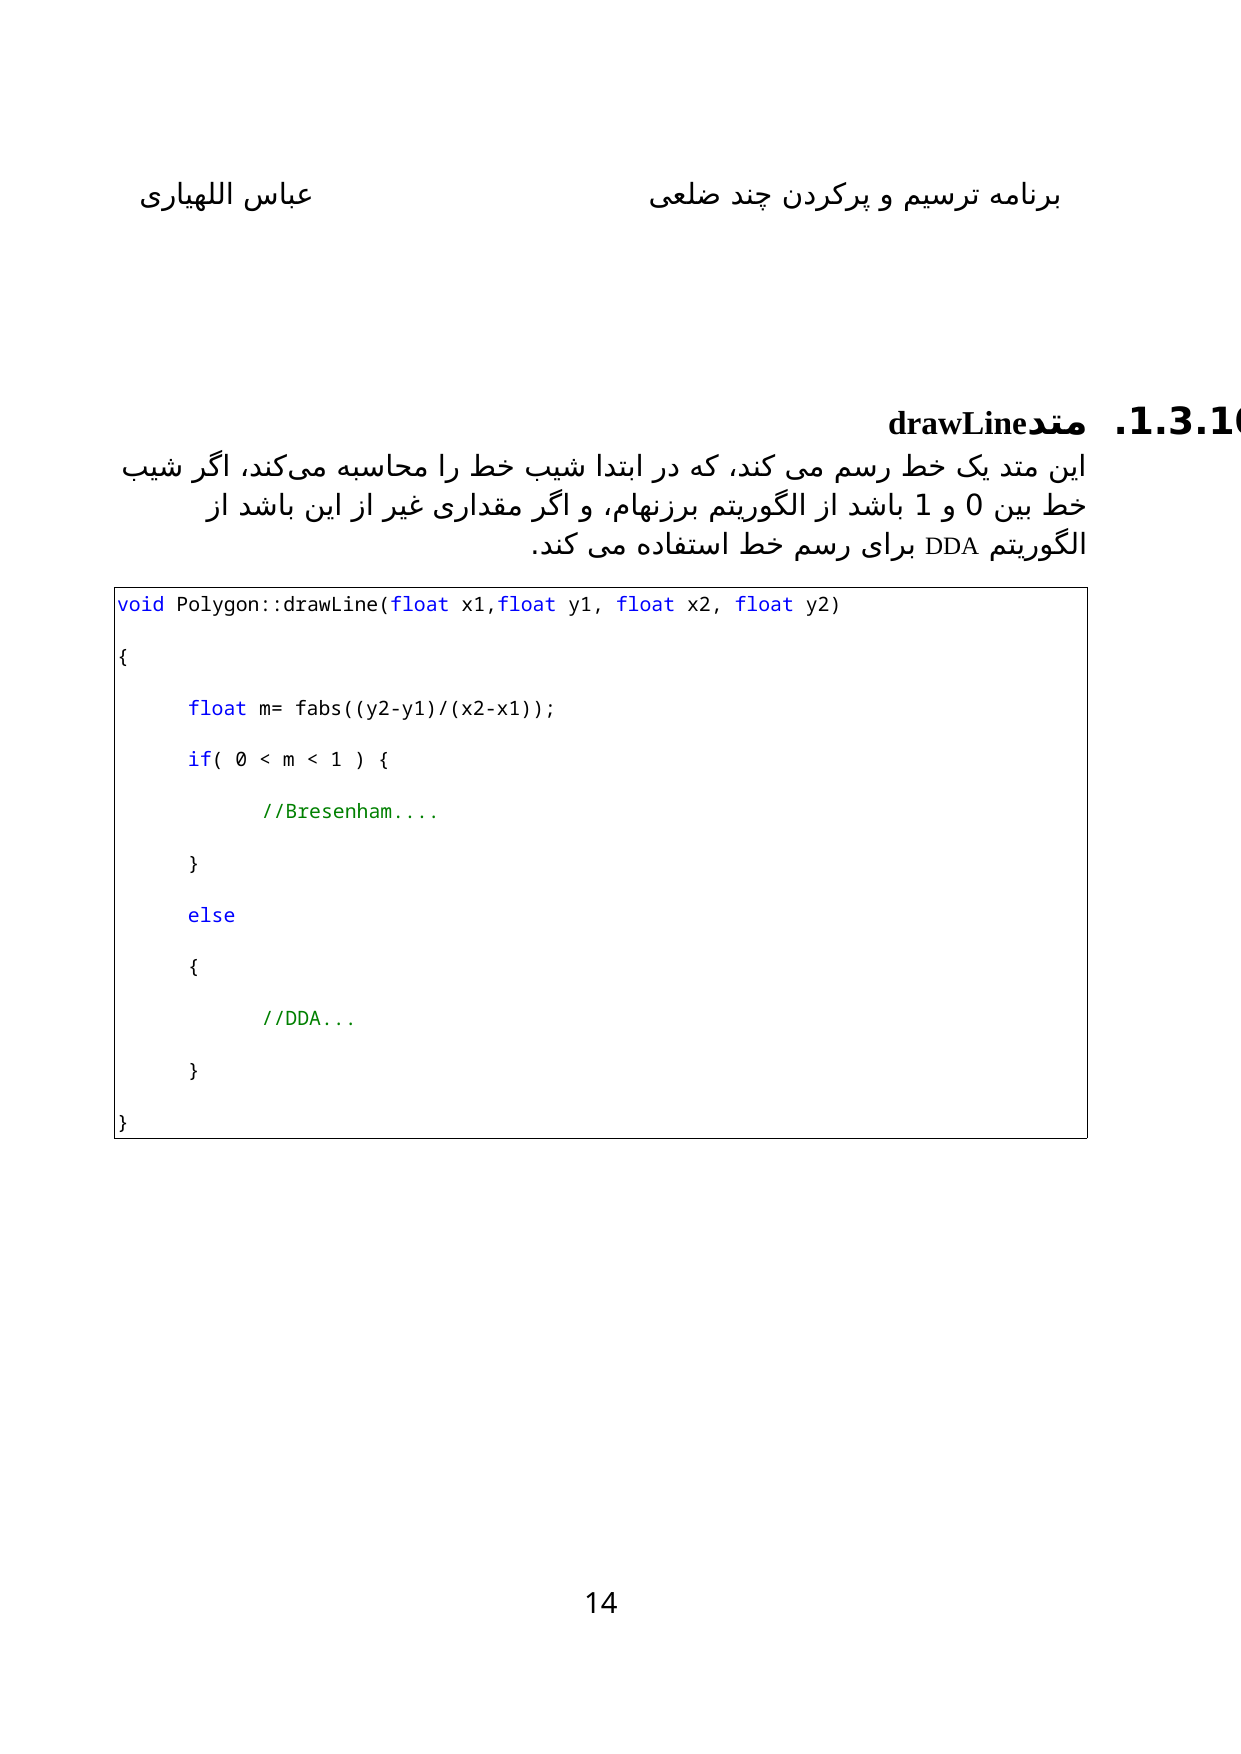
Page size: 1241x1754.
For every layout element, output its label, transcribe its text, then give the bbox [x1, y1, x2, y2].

subtitle متدdrawLine [114, 399, 1087, 443]
text void Polygon::drawLine(float x1,float y1, float x2, float y2) [115, 588, 1087, 617]
text } [115, 1053, 1087, 1083]
text //Bresenham.... [115, 794, 1087, 824]
text } [115, 1105, 1087, 1138]
text { [115, 949, 1087, 979]
text else [115, 898, 1087, 928]
text if( 0 < m < 1 ) { [115, 742, 1087, 772]
text float m= fabs((y2-y1)/(x2-x1)); [115, 691, 1087, 721]
text //DDA... [115, 1001, 1087, 1031]
text } [115, 846, 1087, 876]
text { [115, 639, 1087, 669]
text این متد یک خط رسم می کند، که در ابتدا شیب خط را محاسبه می‌کند، اگر شیب خط بین 0 و 1 باشد از الگوریتم برزنهام، و اگر مقداری غیر از این باشد از الگوریتم DDA برای رسم خط استفاده می کند. [114, 449, 1087, 561]
